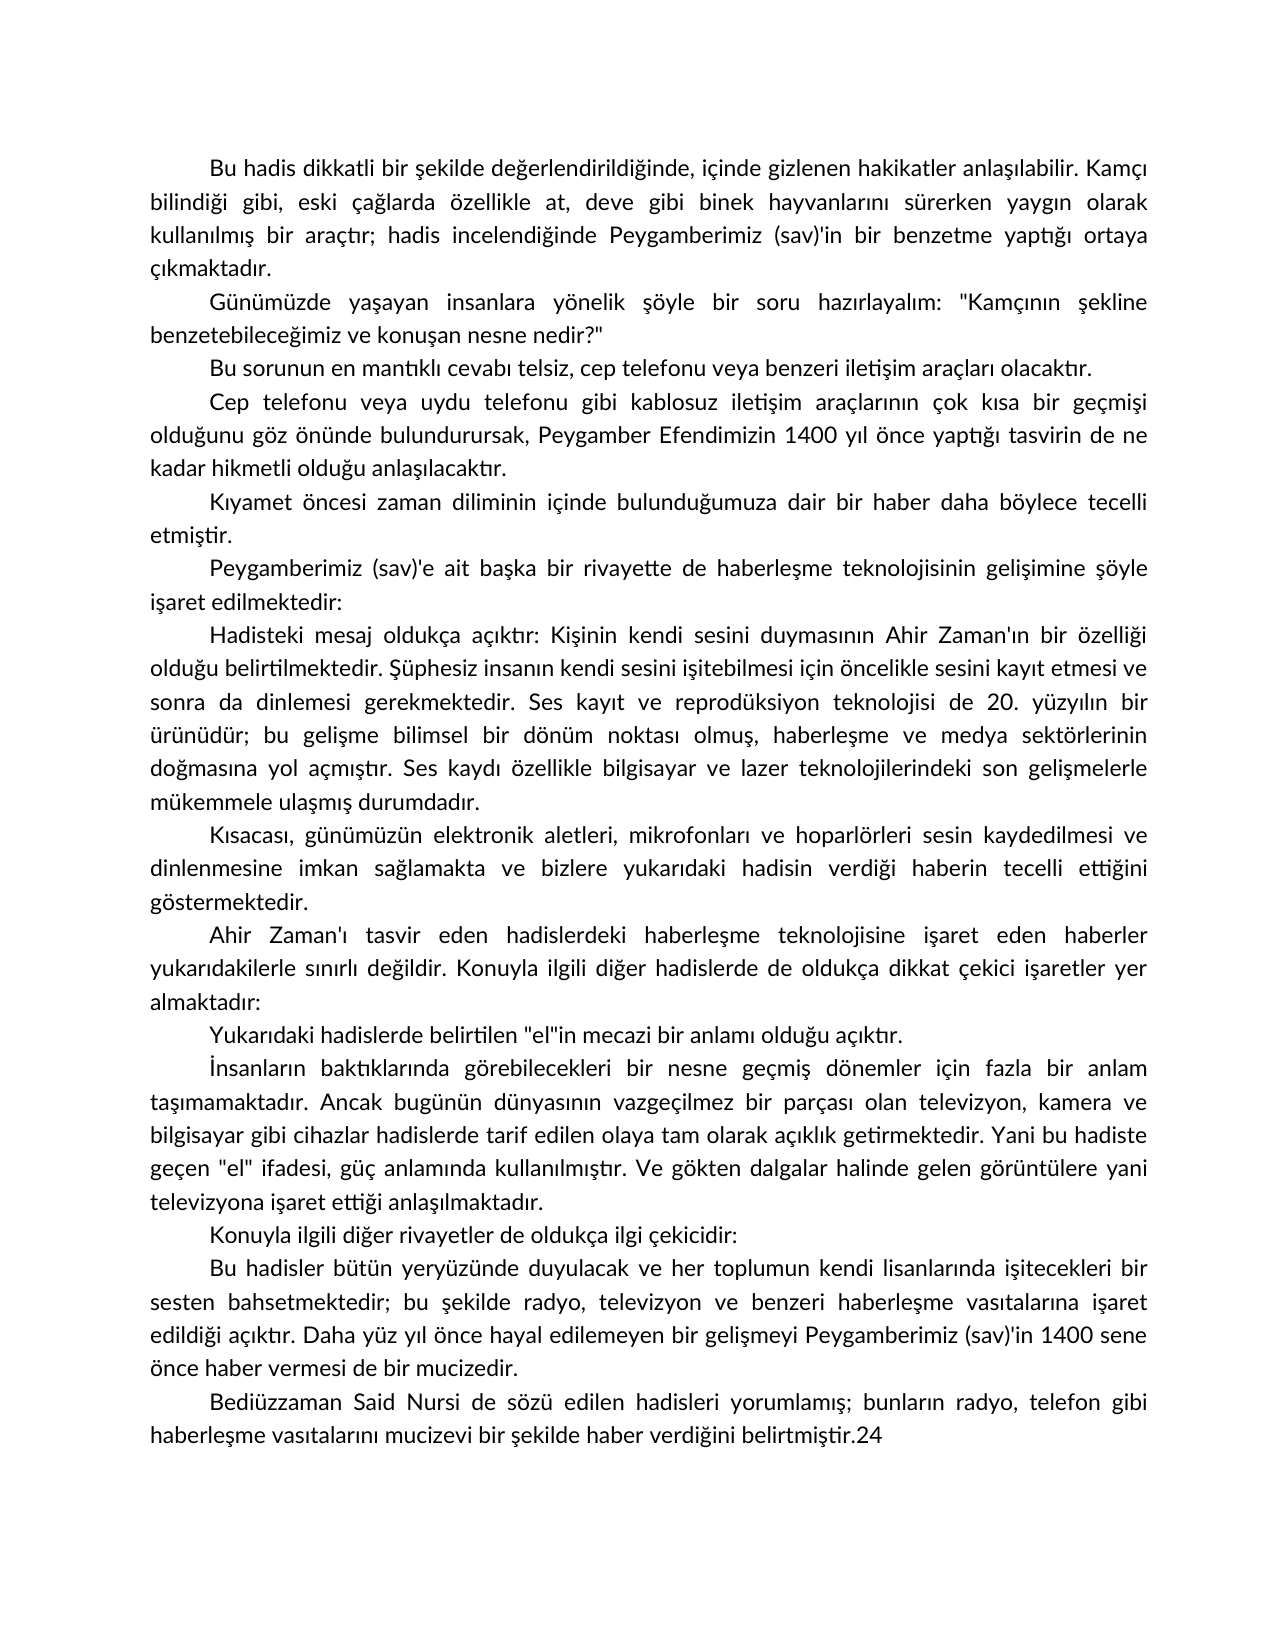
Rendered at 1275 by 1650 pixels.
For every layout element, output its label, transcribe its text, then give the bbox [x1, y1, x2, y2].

text Konuyla ilgili diğer rivayetler de oldukça ilgi çekicidir: [150, 1217, 1149, 1250]
text Bu hadisler bütün yeryüzünde duyulacak ve her toplumun kendi lisanlarında işitecekleri bir sesten bahsetmektedir; bu şekilde radyo, televizyon ve benzeri haberleşme vasıtalarına işaret edildiği açıktır. Daha yüz yıl önce hayal edilemeyen bir gelişmeyi Peygamberimiz (sav)'in 1400 sene önce haber vermesi de bir mucizedir. [150, 1250, 1149, 1383]
text Kısacası, günümüzün elektronik aletleri, mikrofonları ve hoparlörleri sesin kaydedilmesi ve dinlenmesine imkan sağlamakta ve bizlere yukarıdaki hadisin verdiği haberin tecelli ettiğini göstermektedir. [150, 817, 1149, 917]
text Bu sorunun en mantıklı cevabı telsiz, cep telefonu veya benzeri iletişim araçları olacaktır. [150, 350, 1149, 383]
text Cep telefonu veya uydu telefonu gibi kablosuz iletişim araçlarının çok kısa bir geçmişi olduğunu göz önünde bulundurursak, Peygamber Efendimizin 1400 yıl önce yaptığı tasvirin de ne kadar hikmetli olduğu anlaşılacaktır. [150, 383, 1149, 483]
text Günümüzde yaşayan insanlara yönelik şöyle bir soru hazırlayalım: "Kamçının şekline benzetebileceğimiz ve konuşan nesne nedir?" [150, 283, 1149, 350]
text Bediüzzaman Said Nursi de sözü edilen hadisleri yorumlamış; bunların radyo, telefon gibi haberleşme vasıtalarını mucizevi bir şekilde haber verdiğini belirtmiştir.24 [150, 1383, 1149, 1450]
text İnsanların baktıklarında görebilecekleri bir nesne geçmiş dönemler için fazla bir anlam taşımamaktadır. Ancak bugünün dünyasının vazgeçilmez bir parçası olan televizyon, kamera ve bilgisayar gibi cihazlar hadislerde tarif edilen olaya tam olarak açıklık getirmektedir. Yani bu hadiste geçen "el" ifadesi, güç anlamında kullanılmıştır. Ve gökten dalgalar halinde gelen görüntülere yani televizyona işaret ettiği anlaşılmaktadır. [150, 1050, 1149, 1217]
text Bu hadis dikkatli bir şekilde değerlendirildiğinde, içinde gizlenen hakikatler anlaşılabilir. Kamçı bilindiği gibi, eski çağlarda özellikle at, deve gibi binek hayvanlarını sürerken yaygın olarak kullanılmış bir araçtır; hadis incelendiğinde Peygamberimiz (sav)'in bir benzetme yaptığı ortaya çıkmaktadır. [150, 150, 1149, 283]
text Hadisteki mesaj oldukça açıktır: Kişinin kendi sesini duymasının Ahir Zaman'ın bir özelliği olduğu belirtilmektedir. Şüphesiz insanın kendi sesini işitebilmesi için öncelikle sesini kayıt etmesi ve sonra da dinlemesi gerekmektedir. Ses kayıt ve reprodüksiyon teknolojisi de 20. yüzyılın bir ürünüdür; bu gelişme bilimsel bir dönüm noktası olmuş, haberleşme ve medya sektörlerinin doğmasına yol açmıştır. Ses kaydı özellikle bilgisayar ve lazer teknolojilerindeki son gelişmelerle mükemmele ulaşmış durumdadır. [150, 617, 1149, 817]
text Peygamberimiz (sav)'e ait başka bir rivayette de haberleşme teknolojisinin gelişimine şöyle işaret edilmektedir: [150, 550, 1149, 617]
text Ahir Zaman'ı tasvir eden hadislerdeki haberleşme teknolojisine işaret eden haberler yukarıdakilerle sınırlı değildir. Konuyla ilgili diğer hadislerde de oldukça dikkat çekici işaretler yer almaktadır: [150, 917, 1149, 1017]
text Kıyamet öncesi zaman diliminin içinde bulunduğumuza dair bir haber daha böylece tecelli etmiştir. [150, 483, 1149, 550]
text Yukarıdaki hadislerde belirtilen "el"in mecazi bir anlamı olduğu açıktır. [150, 1017, 1149, 1050]
